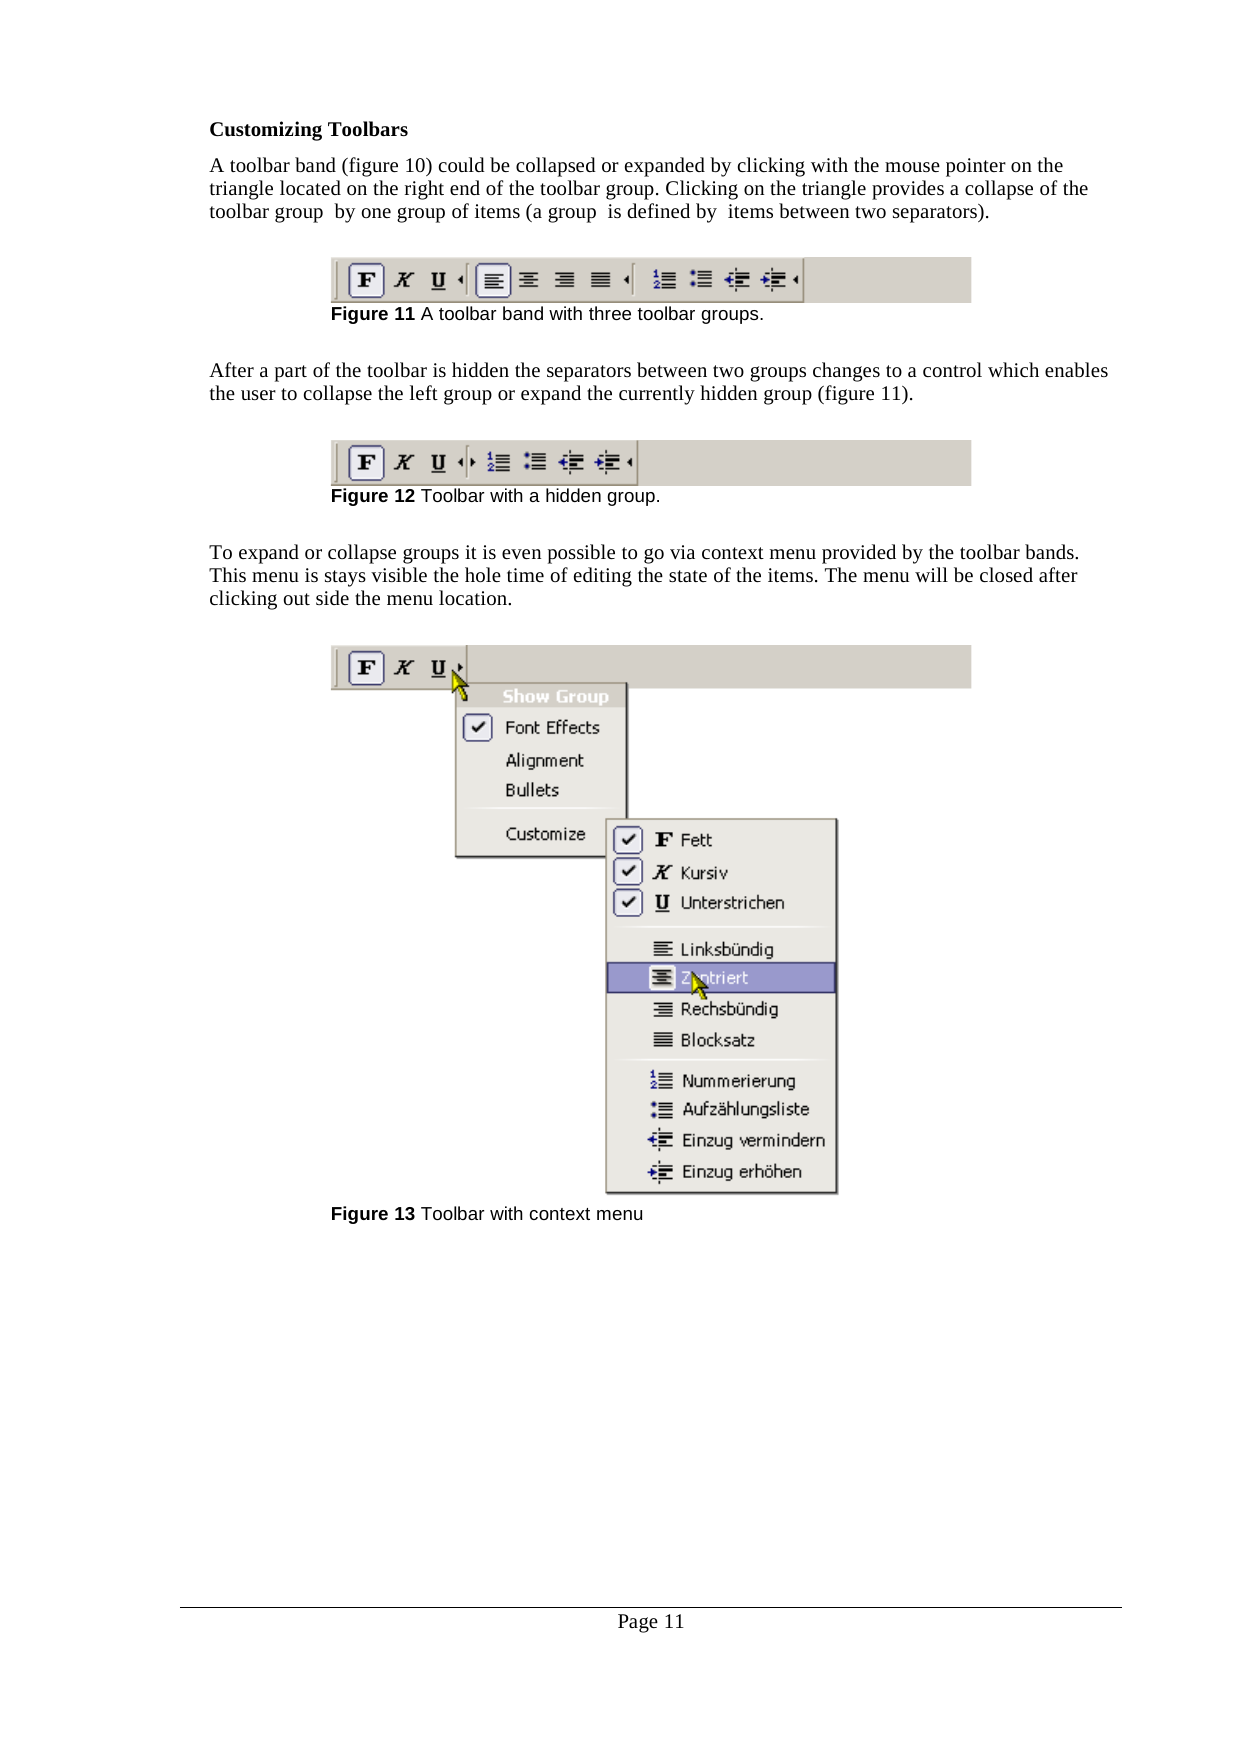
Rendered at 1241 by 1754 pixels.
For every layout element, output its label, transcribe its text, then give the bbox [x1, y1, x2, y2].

text A toolbar band (figure 10) could be collapsed or expanded by clicking with the mouse pointer on the triangle located on the right end of the toolbar group. Clicking on the triangle provides a collapse of the toolbar group by one group of items (a group is defined by items between two separators). [209, 154, 1122, 223]
text Figure 11 A toolbar band with three toolbar groups. [331, 303, 971, 324]
text Figure 12 Toolbar with a hidden group. [331, 486, 971, 506]
picture [330, 645, 972, 1203]
picture [330, 257, 972, 303]
text After a part of the toolbar is hidden the separators between two groups changes to a control which enables the user to collapse the left group or expand the currently hidden group (figure 11). [209, 359, 1122, 405]
text Figure 13 Toolbar with context menu [331, 1203, 971, 1224]
text To expand or collapse groups it is even possible to go via context menu provided by the toolbar bands. This menu is stays visible the hole time of editing the state of the items. The menu will be closed after clicking out side the menu location. [209, 541, 1122, 610]
picture [330, 440, 972, 486]
subtitle Customizing Toolbars [209, 118, 1122, 141]
